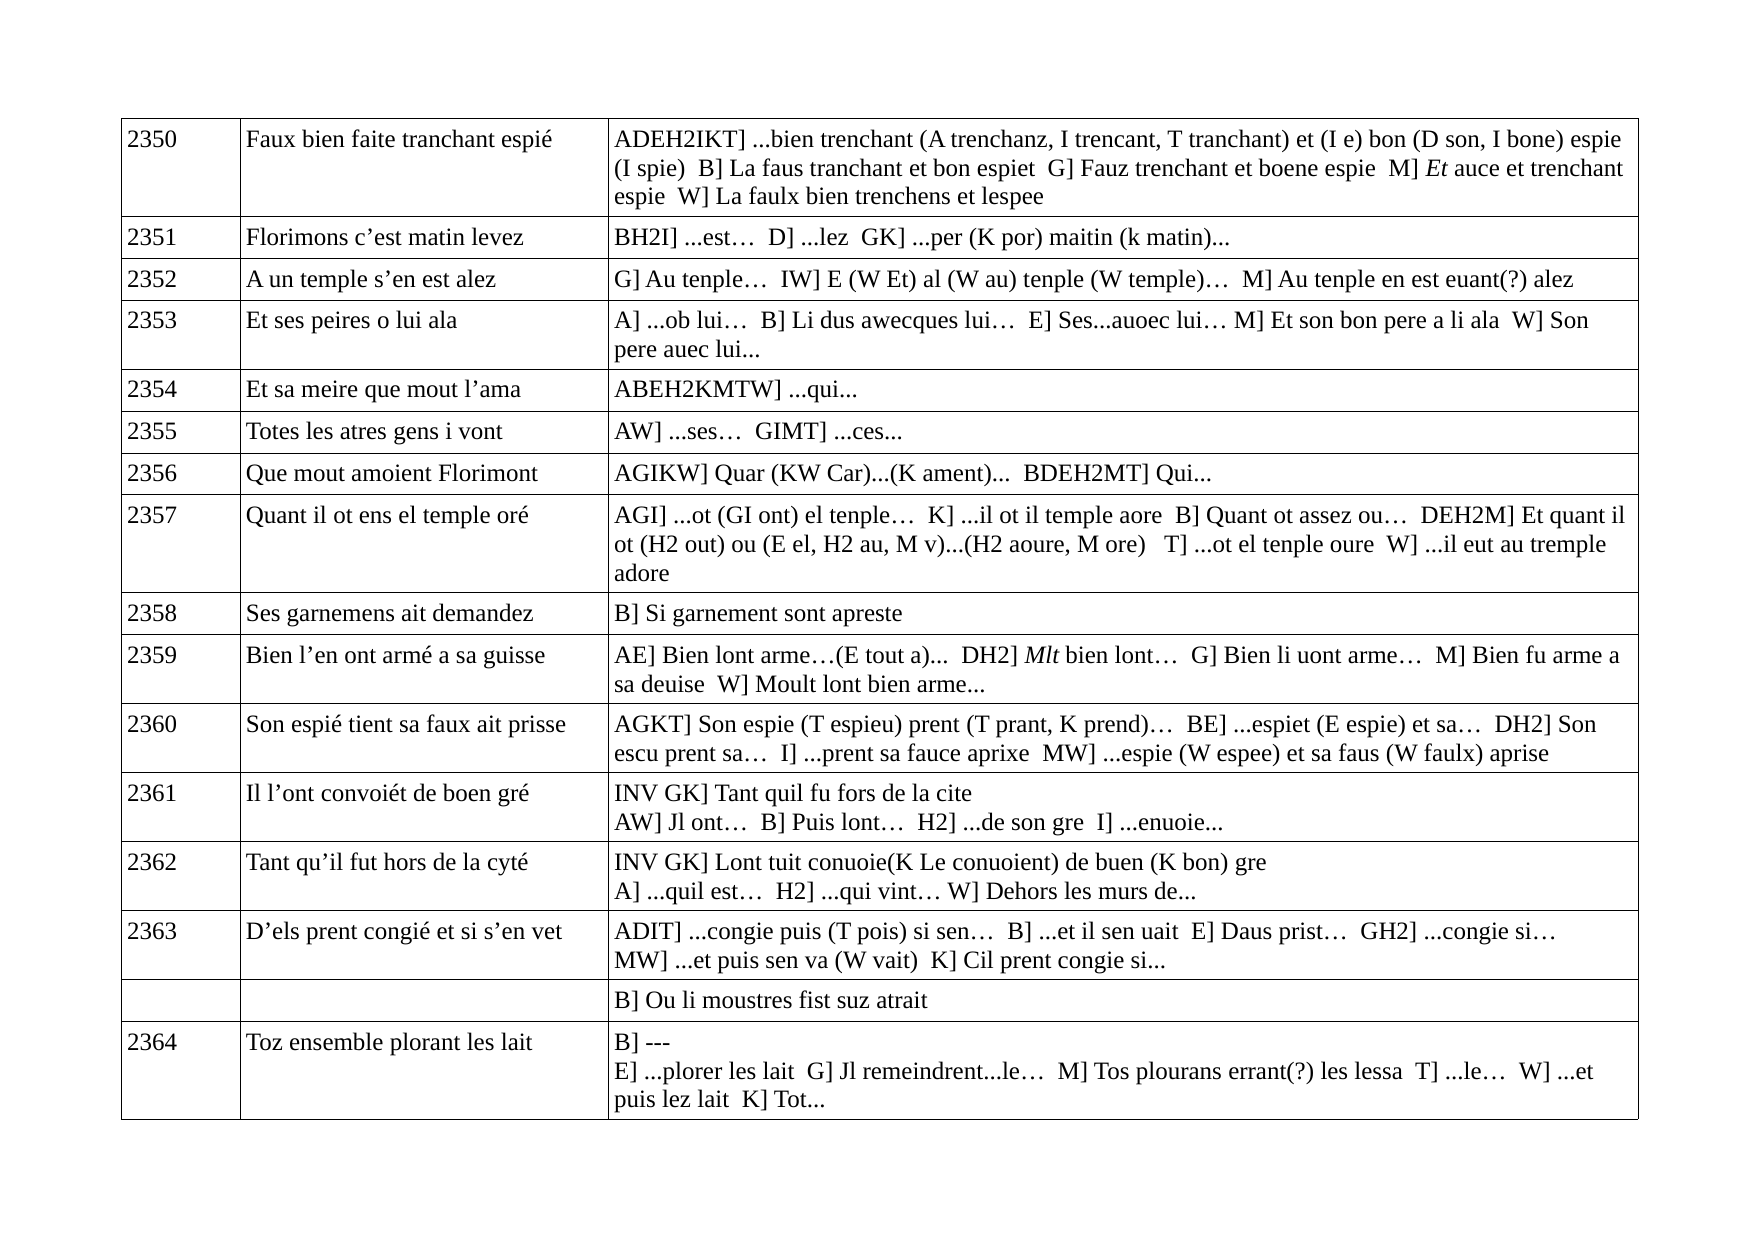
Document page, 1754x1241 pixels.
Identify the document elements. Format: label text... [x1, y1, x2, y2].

table_cell 2359 [122, 635, 240, 703]
table_cell Bien l’en ont armé a sa guisse [241, 635, 608, 703]
table_cell ADIT] ...congie puis (T pois) si sen… B] ...et il sen uait E] Daus prist… GH2] ...congie si… MW] ...et puis sen va (W vait) K] Cil prent congie si... [609, 911, 1638, 979]
table_cell Toz ensemble plorant les lait [241, 1022, 608, 1119]
table_cell G] Au tenple… IW] E (W Et) al (W au) tenple (W temple)… M] Au tenple en est euant(?) alez [609, 259, 1638, 300]
table_cell 2350 [122, 119, 240, 216]
table_cell Faux bien faite tranchant espié [241, 119, 608, 216]
table_cell INV GK] Tant quil fu fors de la cite AW] Jl ont… B] Puis lont… H2] ...de son gre I] ...enuoie... [609, 773, 1638, 841]
table_cell 2356 [122, 454, 240, 494]
table_cell AE] Bien lont arme…(E tout a)... DH2] Mlt bien lont… G] Bien li uont arme… M] Bien fu arme a sa deuise W] Moult lont bien arme... [609, 635, 1638, 703]
table_cell 2362 [122, 842, 240, 910]
table_cell ABEH2KMTW] ...qui... [609, 370, 1638, 411]
table_cell 2357 [122, 495, 240, 592]
table_cell 2354 [122, 370, 240, 411]
table_cell Il l’ont convoiét de boen gré [241, 773, 608, 841]
table_cell 2352 [122, 259, 240, 300]
table_cell AGKT] Son espie (T espieu) prent (T prant, K prend)… BE] ...espiet (E espie) et sa… DH2] Son escu prent sa… I] ...prent sa fauce aprixe MW] ...espie (W espee) et sa faus (W faulx) aprise [609, 704, 1638, 772]
table_cell Et ses peires o lui ala [241, 301, 608, 369]
table_cell Son espié tient sa faux ait prisse [241, 704, 608, 772]
table_cell B] Ou li moustres fist suz atrait [609, 980, 1638, 1021]
table_cell 2363 [122, 911, 240, 979]
table_cell B] --- E] ...plorer les lait G] Jl remeindrent...le… M] Tos plourans errant(?) les lessa T] ...le… W] ...et puis lez lait K] Tot... [609, 1022, 1638, 1119]
table_cell 2364 [122, 1022, 240, 1119]
table_cell ADEH2IKT] ...bien trenchant (A trenchanz, I trencant, T tranchant) et (I e) bon (D son, I bone) espie (I spie) B] La faus tranchant et bon espiet G] Fauz trenchant et boene espie M] Et auce et trenchant espie W] La faulx bien trenchens et lespee [609, 119, 1638, 216]
table_cell AW] ...ses… GIMT] ...ces... [609, 412, 1638, 452]
table_cell BH2I] ...est… D] ...lez GK] ...per (K por) maitin (k matin)... [609, 217, 1638, 258]
table_cell Quant il ot ens el temple oré [241, 495, 608, 592]
table_cell Que mout amoient Florimont [241, 454, 608, 494]
table_cell 2358 [122, 593, 240, 634]
table_cell D’els prent congié et si s’en vet [241, 911, 608, 979]
table_cell 2351 [122, 217, 240, 258]
table_cell [122, 980, 240, 1021]
table_cell 2360 [122, 704, 240, 772]
table_cell [241, 980, 608, 1021]
table_cell 2353 [122, 301, 240, 369]
table_cell A un temple s’en est alez [241, 259, 608, 300]
table_cell A] ...ob lui… B] Li dus awecques lui… E] Ses...auoec lui… M] Et son bon pere a li ala W] Son pere auec lui... [609, 301, 1638, 369]
table_cell Ses garnemens ait demandez [241, 593, 608, 634]
table_cell Totes les atres gens i vont [241, 412, 608, 452]
table_cell Et sa meire que mout l’ama [241, 370, 608, 411]
table_cell B] Si garnement sont apreste [609, 593, 1638, 634]
table_cell AGI] ...ot (GI ont) el tenple… K] ...il ot il temple aore B] Quant ot assez ou… DEH2M] Et quant il ot (H2 out) ou (E el, H2 au, M v)...(H2 aoure, M ore) T] ...ot el tenple oure W] ...il eut au tremple adore [609, 495, 1638, 592]
table_cell Florimons c’est matin levez [241, 217, 608, 258]
table_cell 2361 [122, 773, 240, 841]
table_cell AGIKW] Quar (KW Car)...(K ament)... BDEH2MT] Qui... [609, 454, 1638, 494]
table_cell INV GK] Lont tuit conuoie(K Le conuoient) de buen (K bon) gre A] ...quil est… H2] ...qui vint… W] Dehors les murs de... [609, 842, 1638, 910]
table_cell 2355 [122, 412, 240, 452]
table_cell Tant qu’il fut hors de la cyté [241, 842, 608, 910]
